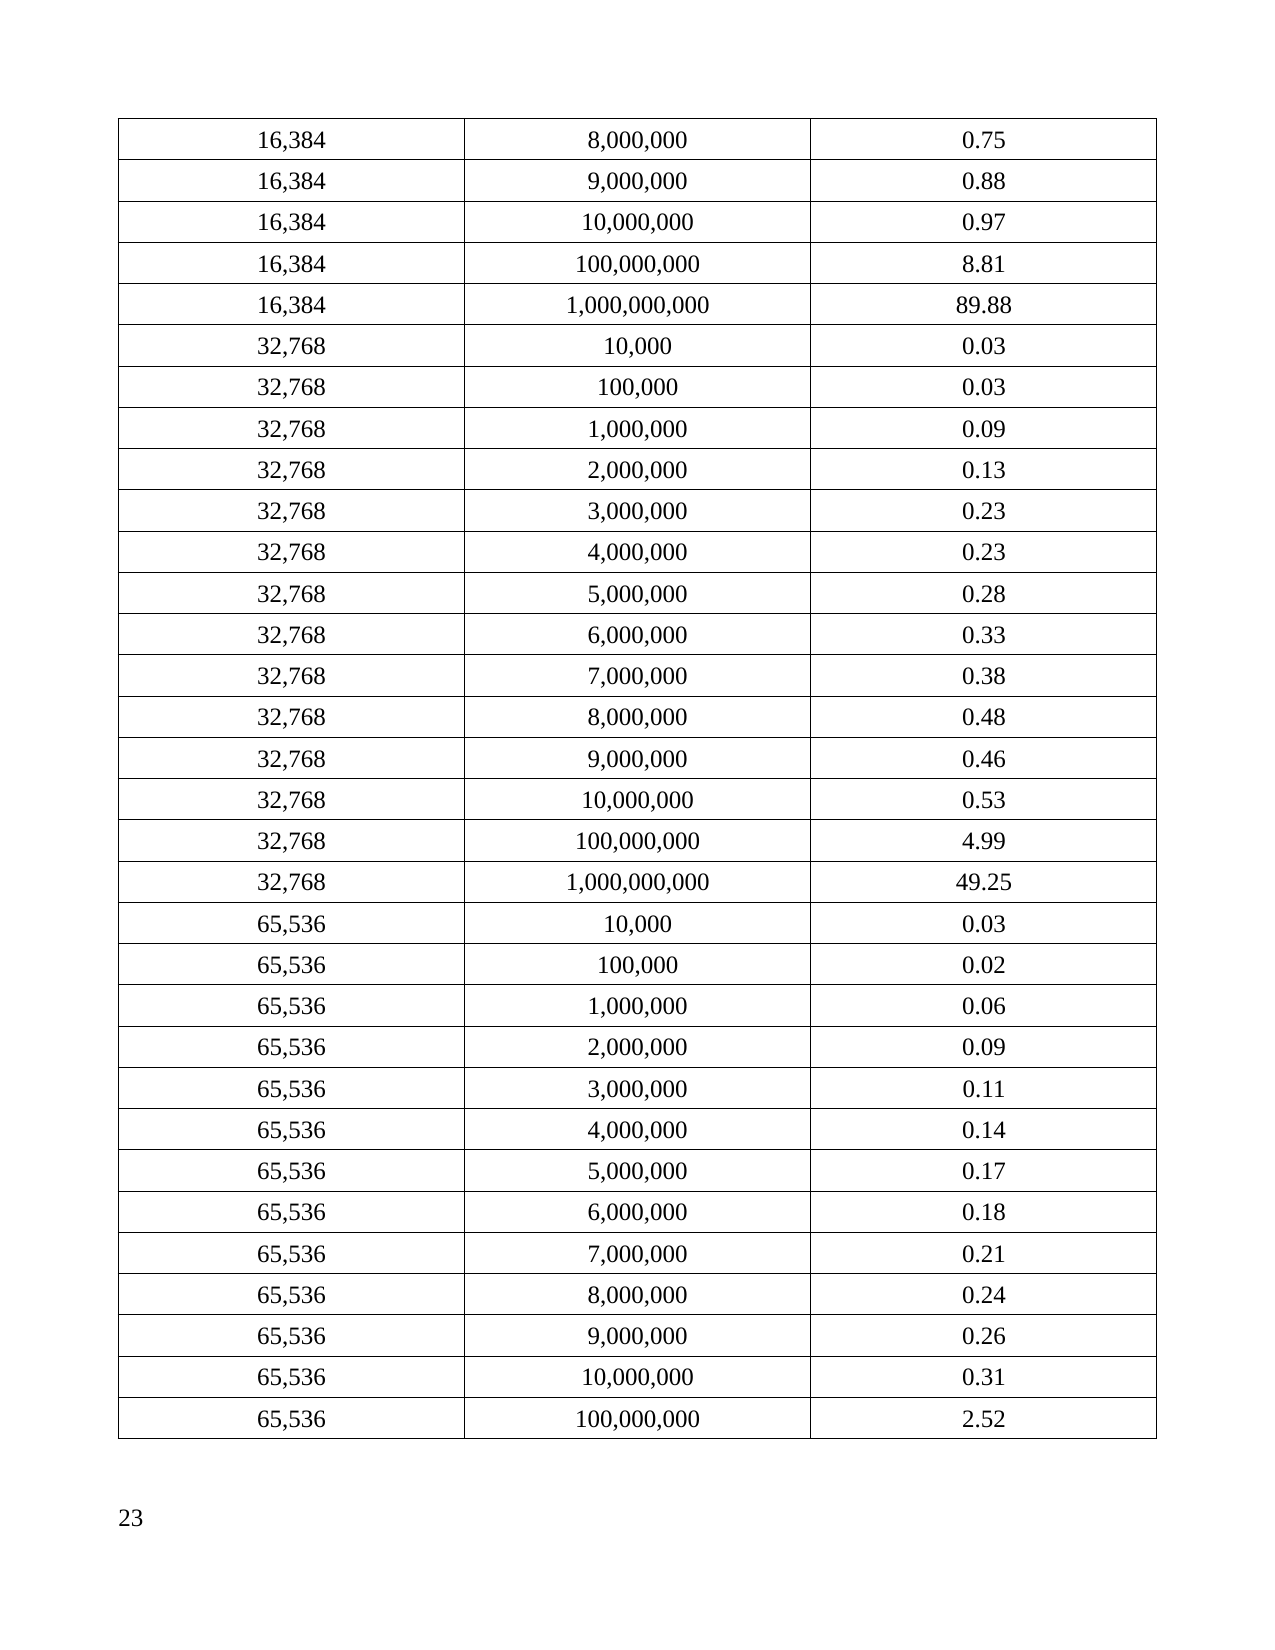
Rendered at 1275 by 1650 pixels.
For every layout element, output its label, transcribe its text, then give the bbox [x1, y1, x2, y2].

table_cell 6,000,000 [465, 1192, 810, 1232]
table_cell 100,000,000 [465, 820, 810, 861]
table_cell 0.17 [811, 1150, 1156, 1191]
table_cell 32,768 [119, 490, 464, 531]
table_cell 32,768 [119, 325, 464, 366]
table_cell 16,384 [119, 160, 464, 201]
table_cell 10,000,000 [465, 1357, 810, 1397]
table_cell 8,000,000 [465, 1274, 810, 1314]
table_cell 32,768 [119, 532, 464, 572]
table_cell 32,768 [119, 779, 464, 819]
table_cell 16,384 [119, 119, 464, 159]
table_cell 16,384 [119, 284, 464, 324]
table_cell 0.09 [811, 408, 1156, 448]
table_cell 0.14 [811, 1109, 1156, 1149]
table_cell 65,536 [119, 944, 464, 984]
table_cell 7,000,000 [465, 1233, 810, 1273]
table_cell 32,768 [119, 820, 464, 861]
table_cell 65,536 [119, 1109, 464, 1149]
table_cell 0.03 [811, 325, 1156, 366]
table_cell 7,000,000 [465, 655, 810, 696]
table_cell 0.28 [811, 573, 1156, 613]
table_cell 1,000,000,000 [465, 862, 810, 902]
table_cell 49.25 [811, 862, 1156, 902]
table_cell 5,000,000 [465, 1150, 810, 1191]
table_cell 1,000,000,000 [465, 284, 810, 324]
table_cell 100,000 [465, 944, 810, 984]
table_cell 0.33 [811, 614, 1156, 654]
table_cell 0.11 [811, 1068, 1156, 1108]
table_cell 32,768 [119, 408, 464, 448]
table_cell 2,000,000 [465, 1027, 810, 1067]
table_cell 3,000,000 [465, 1068, 810, 1108]
table_cell 0.24 [811, 1274, 1156, 1314]
table_cell 10,000 [465, 903, 810, 943]
table_cell 4,000,000 [465, 1109, 810, 1149]
table_cell 2,000,000 [465, 449, 810, 489]
table_cell 100,000,000 [465, 1398, 810, 1438]
table_cell 8,000,000 [465, 697, 810, 737]
table_cell 32,768 [119, 614, 464, 654]
table_cell 8.81 [811, 243, 1156, 283]
table_cell 65,536 [119, 1315, 464, 1356]
table_cell 32,768 [119, 697, 464, 737]
table_cell 0.03 [811, 367, 1156, 407]
table_cell 6,000,000 [465, 614, 810, 654]
table_cell 32,768 [119, 862, 464, 902]
table_cell 9,000,000 [465, 1315, 810, 1356]
table_cell 65,536 [119, 1192, 464, 1232]
table_cell 0.88 [811, 160, 1156, 201]
table_cell 32,768 [119, 449, 464, 489]
table_cell 89.88 [811, 284, 1156, 324]
table_cell 32,768 [119, 655, 464, 696]
table_cell 4.99 [811, 820, 1156, 861]
table_cell 2.52 [811, 1398, 1156, 1438]
table_cell 10,000,000 [465, 779, 810, 819]
table_cell 0.02 [811, 944, 1156, 984]
table_cell 1,000,000 [465, 408, 810, 448]
table_cell 4,000,000 [465, 532, 810, 572]
table_cell 100,000,000 [465, 243, 810, 283]
table_cell 0.38 [811, 655, 1156, 696]
table_cell 65,536 [119, 1150, 464, 1191]
table_cell 32,768 [119, 573, 464, 613]
table_cell 0.18 [811, 1192, 1156, 1232]
table_cell 0.06 [811, 985, 1156, 1026]
table_cell 10,000,000 [465, 202, 810, 242]
table_cell 9,000,000 [465, 160, 810, 201]
table_cell 0.09 [811, 1027, 1156, 1067]
table_cell 0.46 [811, 738, 1156, 778]
table_cell 8,000,000 [465, 119, 810, 159]
table_cell 1,000,000 [465, 985, 810, 1026]
table_cell 5,000,000 [465, 573, 810, 613]
table_cell 10,000 [465, 325, 810, 366]
table_cell 3,000,000 [465, 490, 810, 531]
table_cell 65,536 [119, 903, 464, 943]
table_cell 16,384 [119, 243, 464, 283]
table_cell 9,000,000 [465, 738, 810, 778]
table_cell 65,536 [119, 1233, 464, 1273]
table_cell 0.21 [811, 1233, 1156, 1273]
table_cell 16,384 [119, 202, 464, 242]
table_cell 0.53 [811, 779, 1156, 819]
table_cell 65,536 [119, 1357, 464, 1397]
table_cell 0.26 [811, 1315, 1156, 1356]
table_cell 100,000 [465, 367, 810, 407]
table_cell 32,768 [119, 367, 464, 407]
table_cell 65,536 [119, 1027, 464, 1067]
table_cell 0.23 [811, 532, 1156, 572]
table_cell 0.75 [811, 119, 1156, 159]
table_cell 0.31 [811, 1357, 1156, 1397]
table_cell 65,536 [119, 1068, 464, 1108]
table_cell 0.03 [811, 903, 1156, 943]
table_cell 32,768 [119, 738, 464, 778]
table_cell 65,536 [119, 1398, 464, 1438]
table_cell 65,536 [119, 985, 464, 1026]
table_cell 0.13 [811, 449, 1156, 489]
table_cell 0.48 [811, 697, 1156, 737]
table_cell 0.97 [811, 202, 1156, 242]
table_cell 0.23 [811, 490, 1156, 531]
table_cell 65,536 [119, 1274, 464, 1314]
